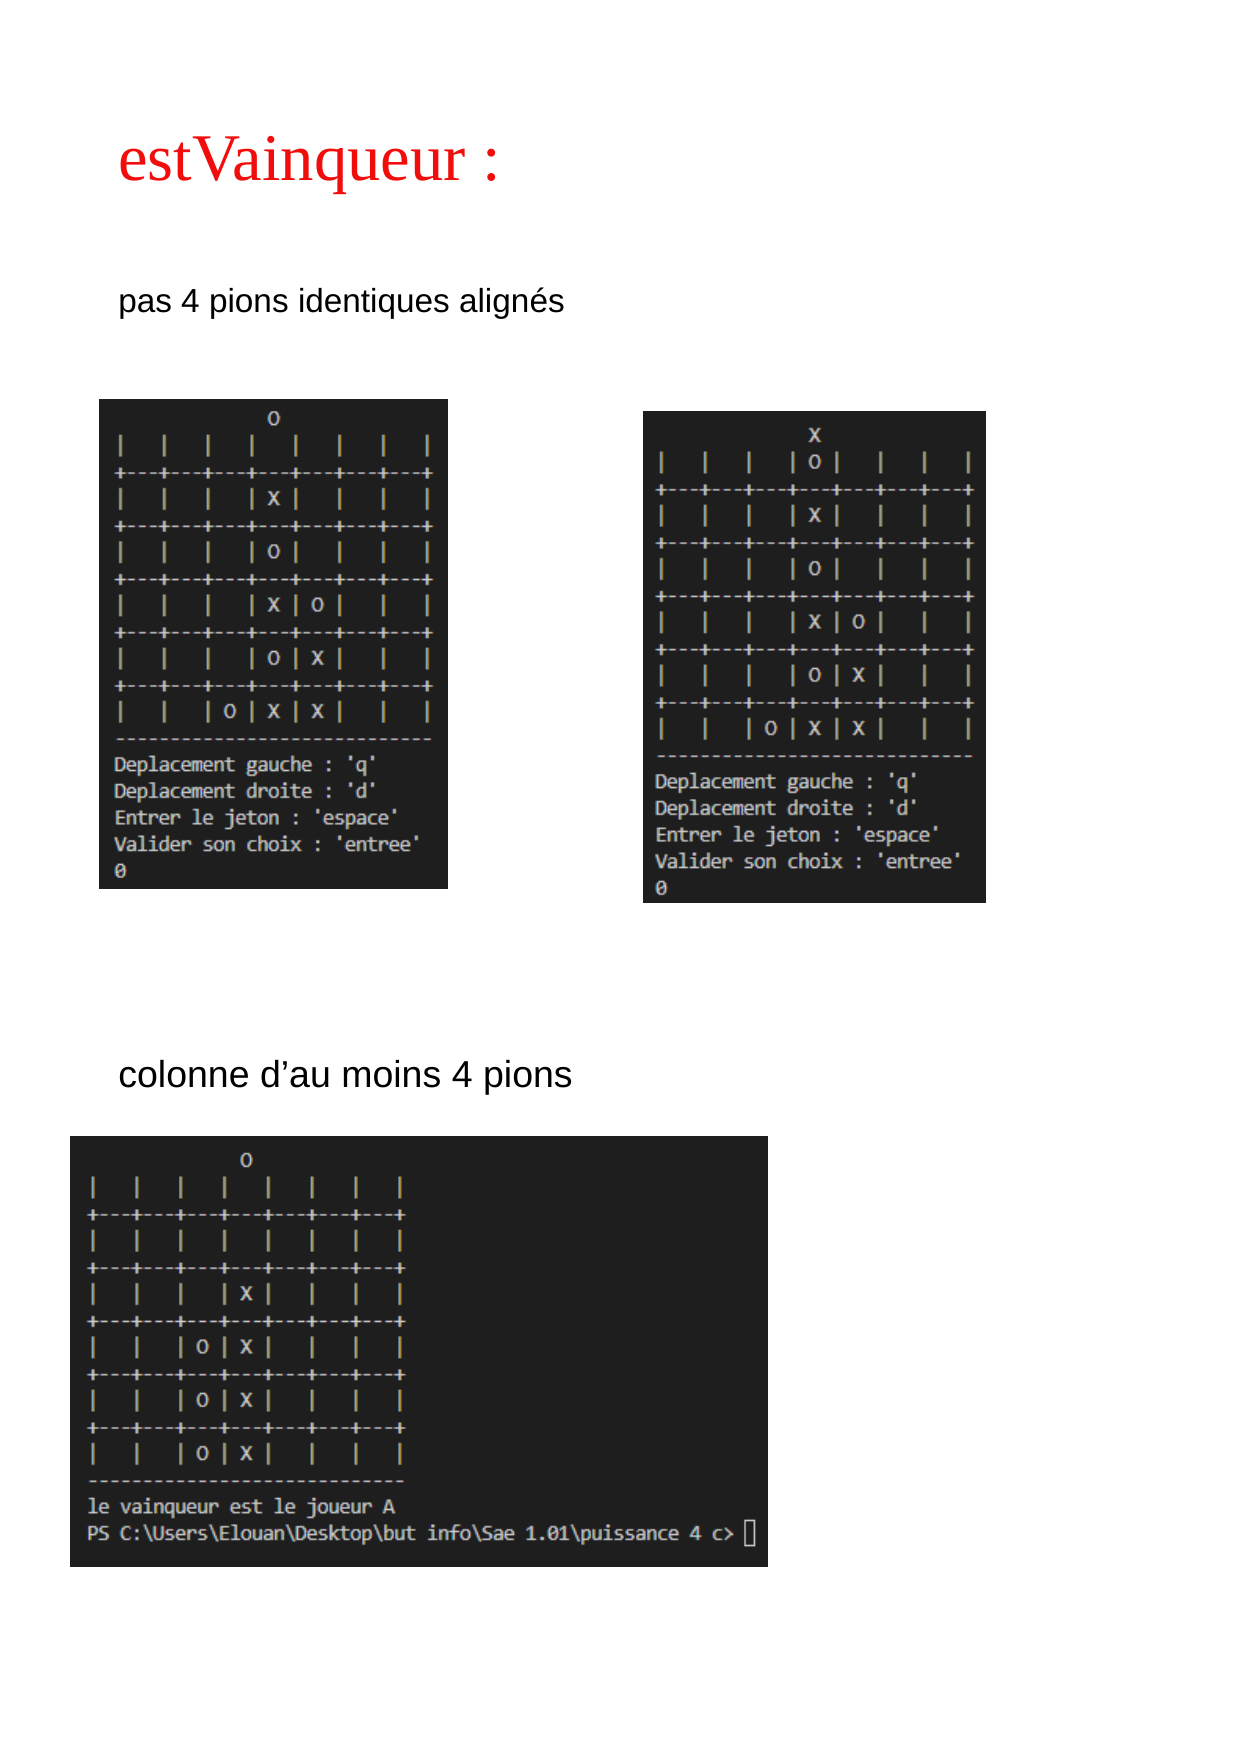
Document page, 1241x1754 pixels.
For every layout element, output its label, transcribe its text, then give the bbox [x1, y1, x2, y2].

picture [70, 1136, 768, 1567]
text pas 4 pions identiques alignés [118, 281, 1122, 319]
picture [99, 399, 448, 889]
picture [643, 411, 986, 903]
text estVainqueur : [118, 118, 1122, 195]
text colonne d’au moins 4 pions [118, 1053, 1122, 1096]
